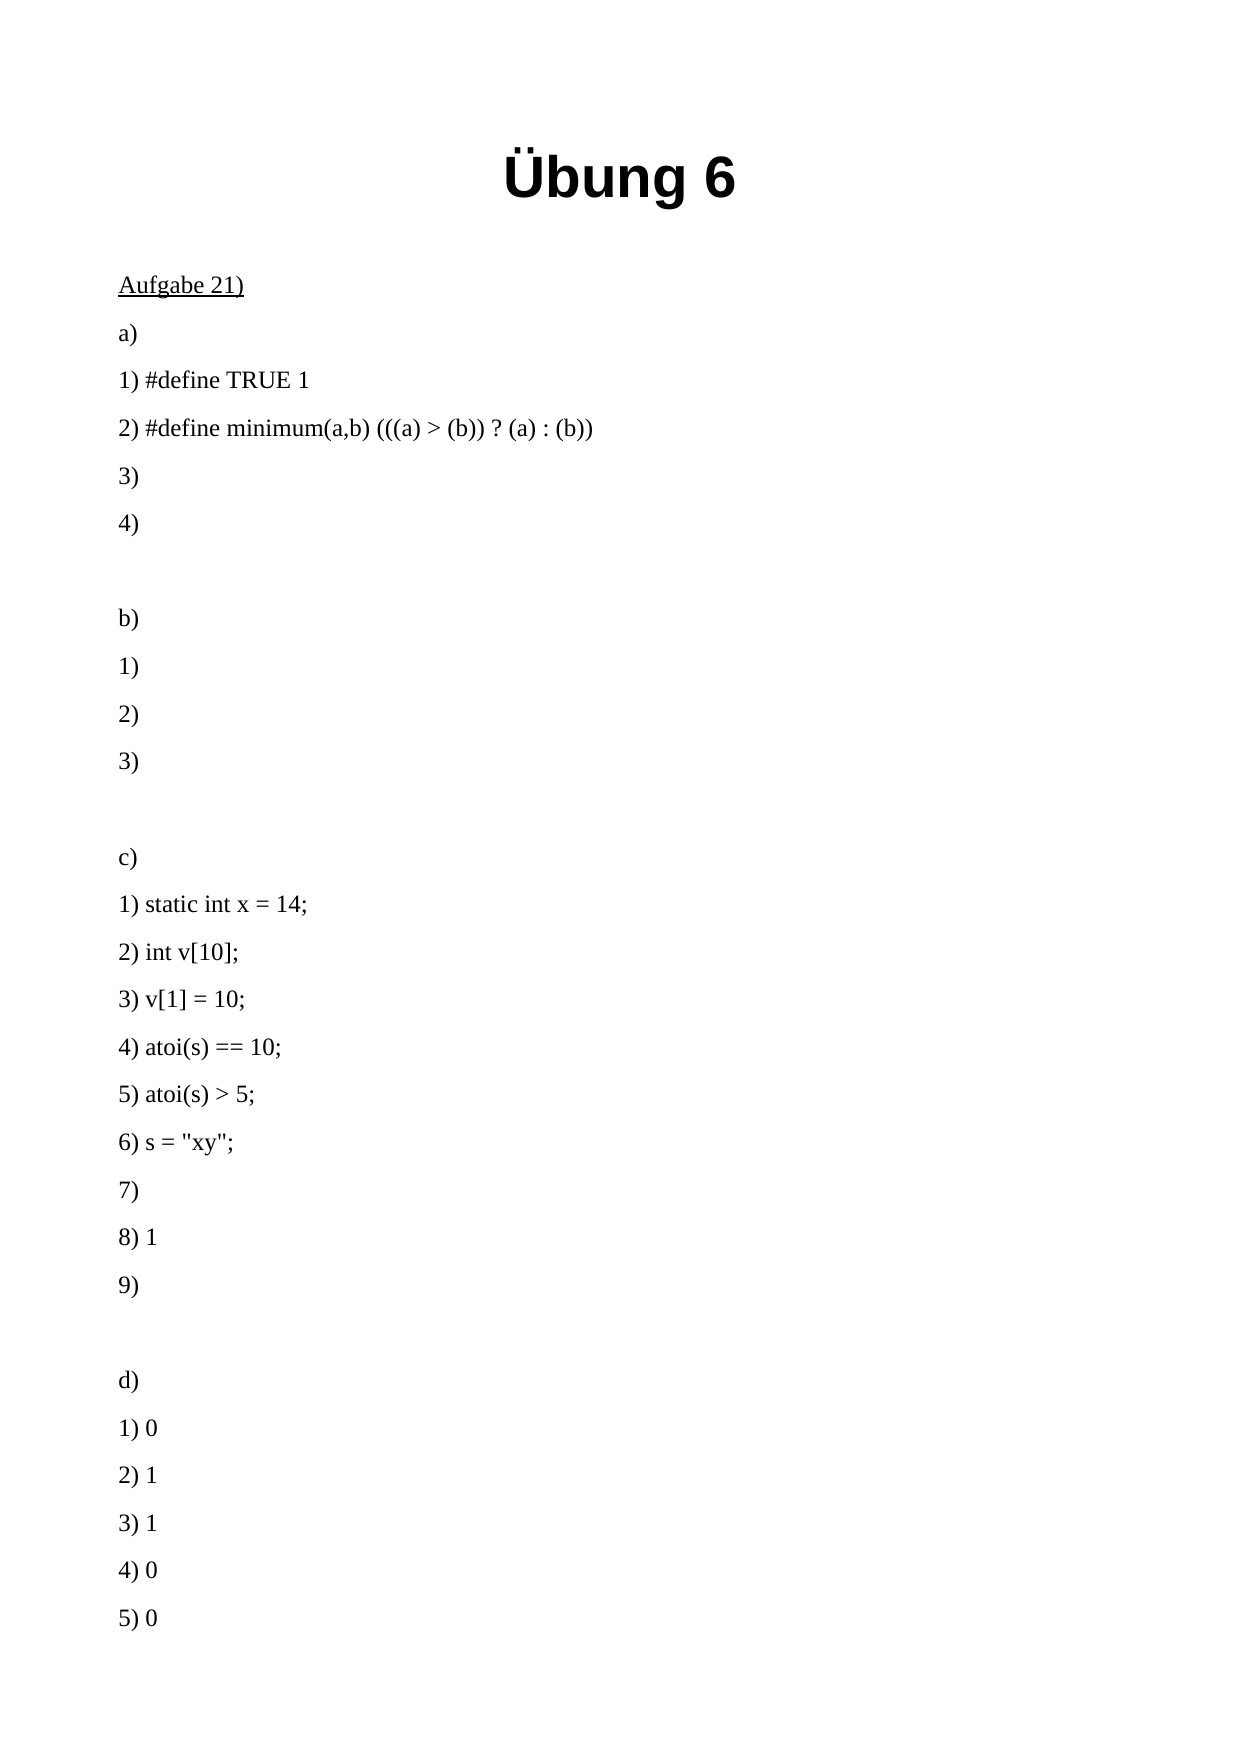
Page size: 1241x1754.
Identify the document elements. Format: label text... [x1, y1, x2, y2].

text 4) atoi(s) == 10; [118, 1032, 1122, 1061]
text 2) #define minimum(a,b) (((a) > (b)) ? (a) : (b)) [118, 413, 1122, 442]
text 3) [118, 461, 1122, 489]
text 3) [118, 746, 1122, 775]
text 4) 0 [118, 1556, 1122, 1584]
text 4) [118, 508, 1122, 537]
text 1) 0 [118, 1413, 1122, 1442]
text 5) 0 [118, 1603, 1122, 1632]
text 2) [118, 699, 1122, 727]
text 6) s = "xy"; [118, 1127, 1122, 1156]
text 2) int v[10]; [118, 937, 1122, 966]
text 7) [118, 1175, 1122, 1203]
text 8) 1 [118, 1222, 1122, 1251]
text 3) v[1] = 10; [118, 984, 1122, 1013]
text b) [118, 603, 1122, 632]
text 1) #define TRUE 1 [118, 366, 1122, 394]
title Übung 6 [118, 143, 1122, 210]
text c) [118, 842, 1122, 870]
text 9) [118, 1270, 1122, 1299]
text Aufgabe 21) [118, 270, 1122, 299]
text 3) 1 [118, 1508, 1122, 1537]
text a) [118, 318, 1122, 347]
text 1) [118, 651, 1122, 680]
text d) [118, 1365, 1122, 1394]
text 5) atoi(s) > 5; [118, 1079, 1122, 1108]
text 1) static int x = 14; [118, 889, 1122, 918]
text 2) 1 [118, 1460, 1122, 1489]
